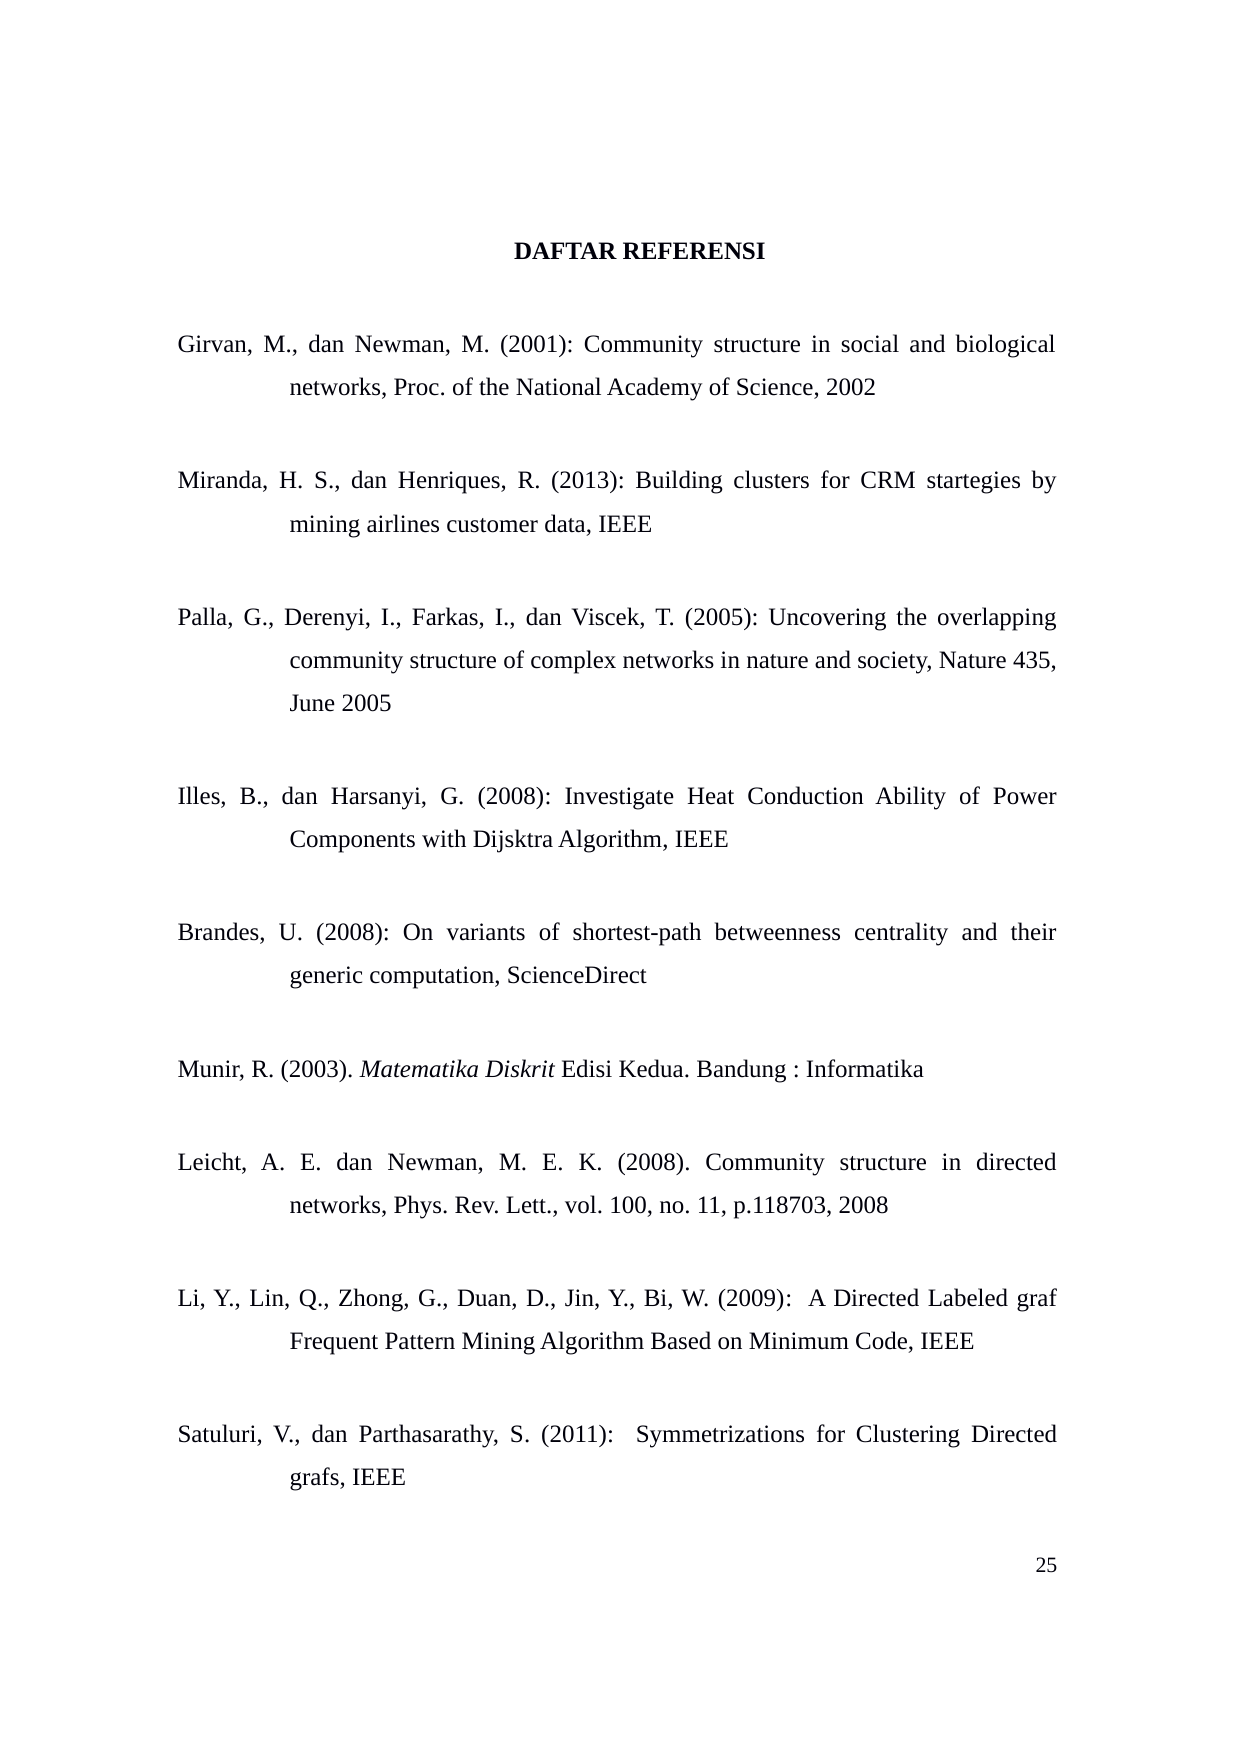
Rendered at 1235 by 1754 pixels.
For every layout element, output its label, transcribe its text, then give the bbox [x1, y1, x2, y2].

subtitle DAFTAR REFERENSI [177, 236, 1057, 265]
text Brandes, U. (2008): On variants of shortest-path betweenness centrality and their generic computation, ScienceDirect [177, 917, 1057, 989]
text Illes, B., dan Harsanyi, G. (2008): Investigate Heat Conduction Ability of Power Components with Dijsktra Algorithm, IEEE [177, 781, 1057, 853]
text Satuluri, V., dan Parthasarathy, S. (2011): Symmetrizations for Clustering Directed grafs, IEEE [177, 1419, 1057, 1491]
text Miranda, H. S., dan Henriques, R. (2013): Building clusters for CRM startegies by mining airlines customer data, IEEE [177, 466, 1057, 537]
text Girvan, M., dan Newman, M. (2001): Community structure in social and biological networks, Proc. of the National Academy of Science, 2002 [177, 329, 1057, 401]
text Li, Y., Lin, Q., Zhong, G., Duan, D., Jin, Y., Bi, W. (2009): A Directed Labeled graf Frequent Pattern Mining Algorithm Based on Minimum Code, IEEE [177, 1283, 1057, 1355]
text Palla, G., Derenyi, I., Farkas, I., dan Viscek, T. (2005): Uncovering the overlapping community structure of complex networks in nature and society, Nature 435, June 2005 [177, 602, 1057, 717]
text Munir, R. (2003). Matematika Diskrit Edisi Kedua. Bandung : Informatika [177, 1054, 1057, 1082]
text Leicht, A. E. dan Newman, M. E. K. (2008). Community structure in directed networks, Phys. Rev. Lett., vol. 100, no. 11, p.118703, 2008 [177, 1147, 1057, 1219]
